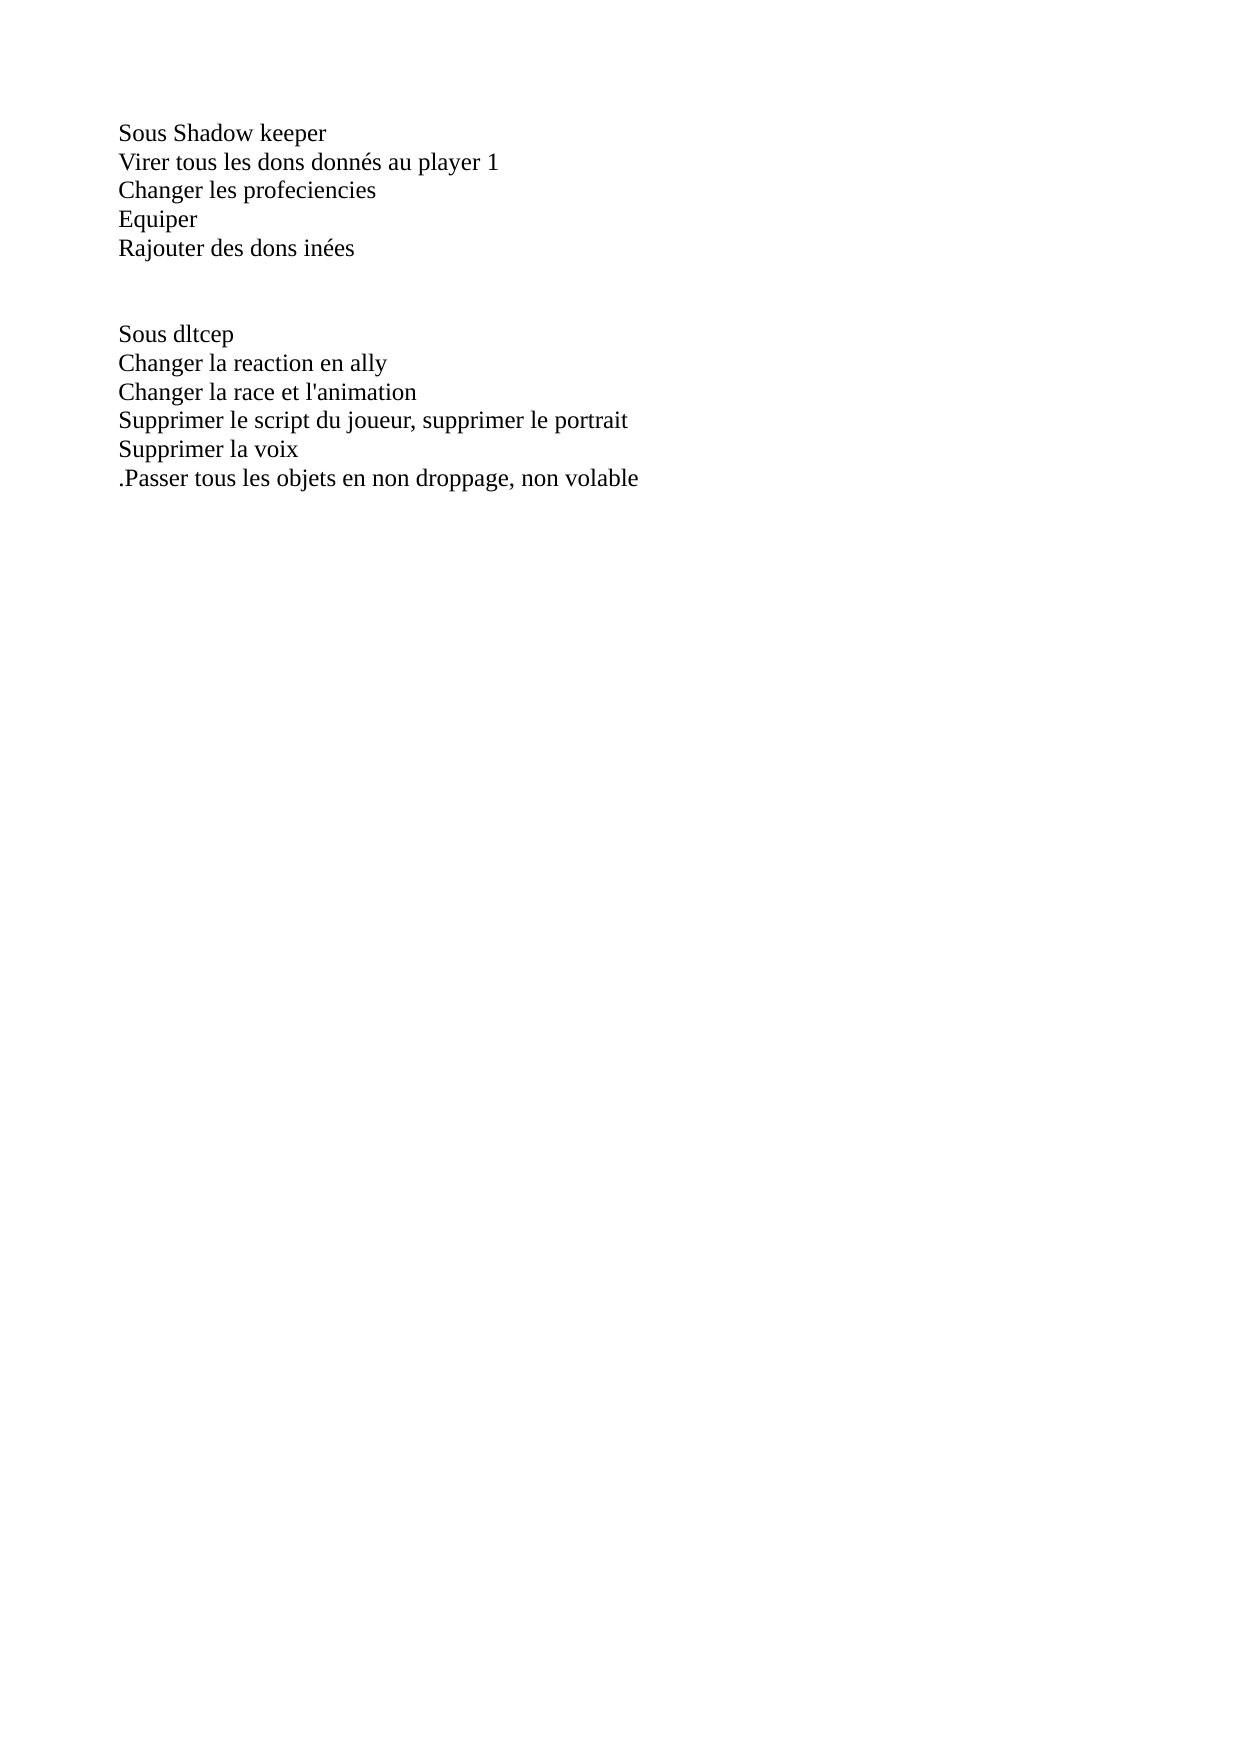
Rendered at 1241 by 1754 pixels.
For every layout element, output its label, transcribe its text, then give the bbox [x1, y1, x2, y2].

text Supprimer le script du joueur, supprimer le portrait [118, 406, 1122, 434]
text Rajouter des dons inées [118, 233, 1122, 262]
text Changer les profeciencies [118, 176, 1122, 204]
text Sous Shadow keeper [118, 118, 1122, 147]
text Supprimer la voix [118, 434, 1122, 463]
text Changer la race et l'animation [118, 377, 1122, 406]
text Changer la reaction en ally [118, 348, 1122, 377]
text Virer tous les dons donnés au player 1 [118, 147, 1122, 176]
text .Passer tous les objets en non droppage, non volable [118, 463, 1122, 492]
text Equiper [118, 204, 1122, 233]
text Sous dltcep [118, 319, 1122, 348]
